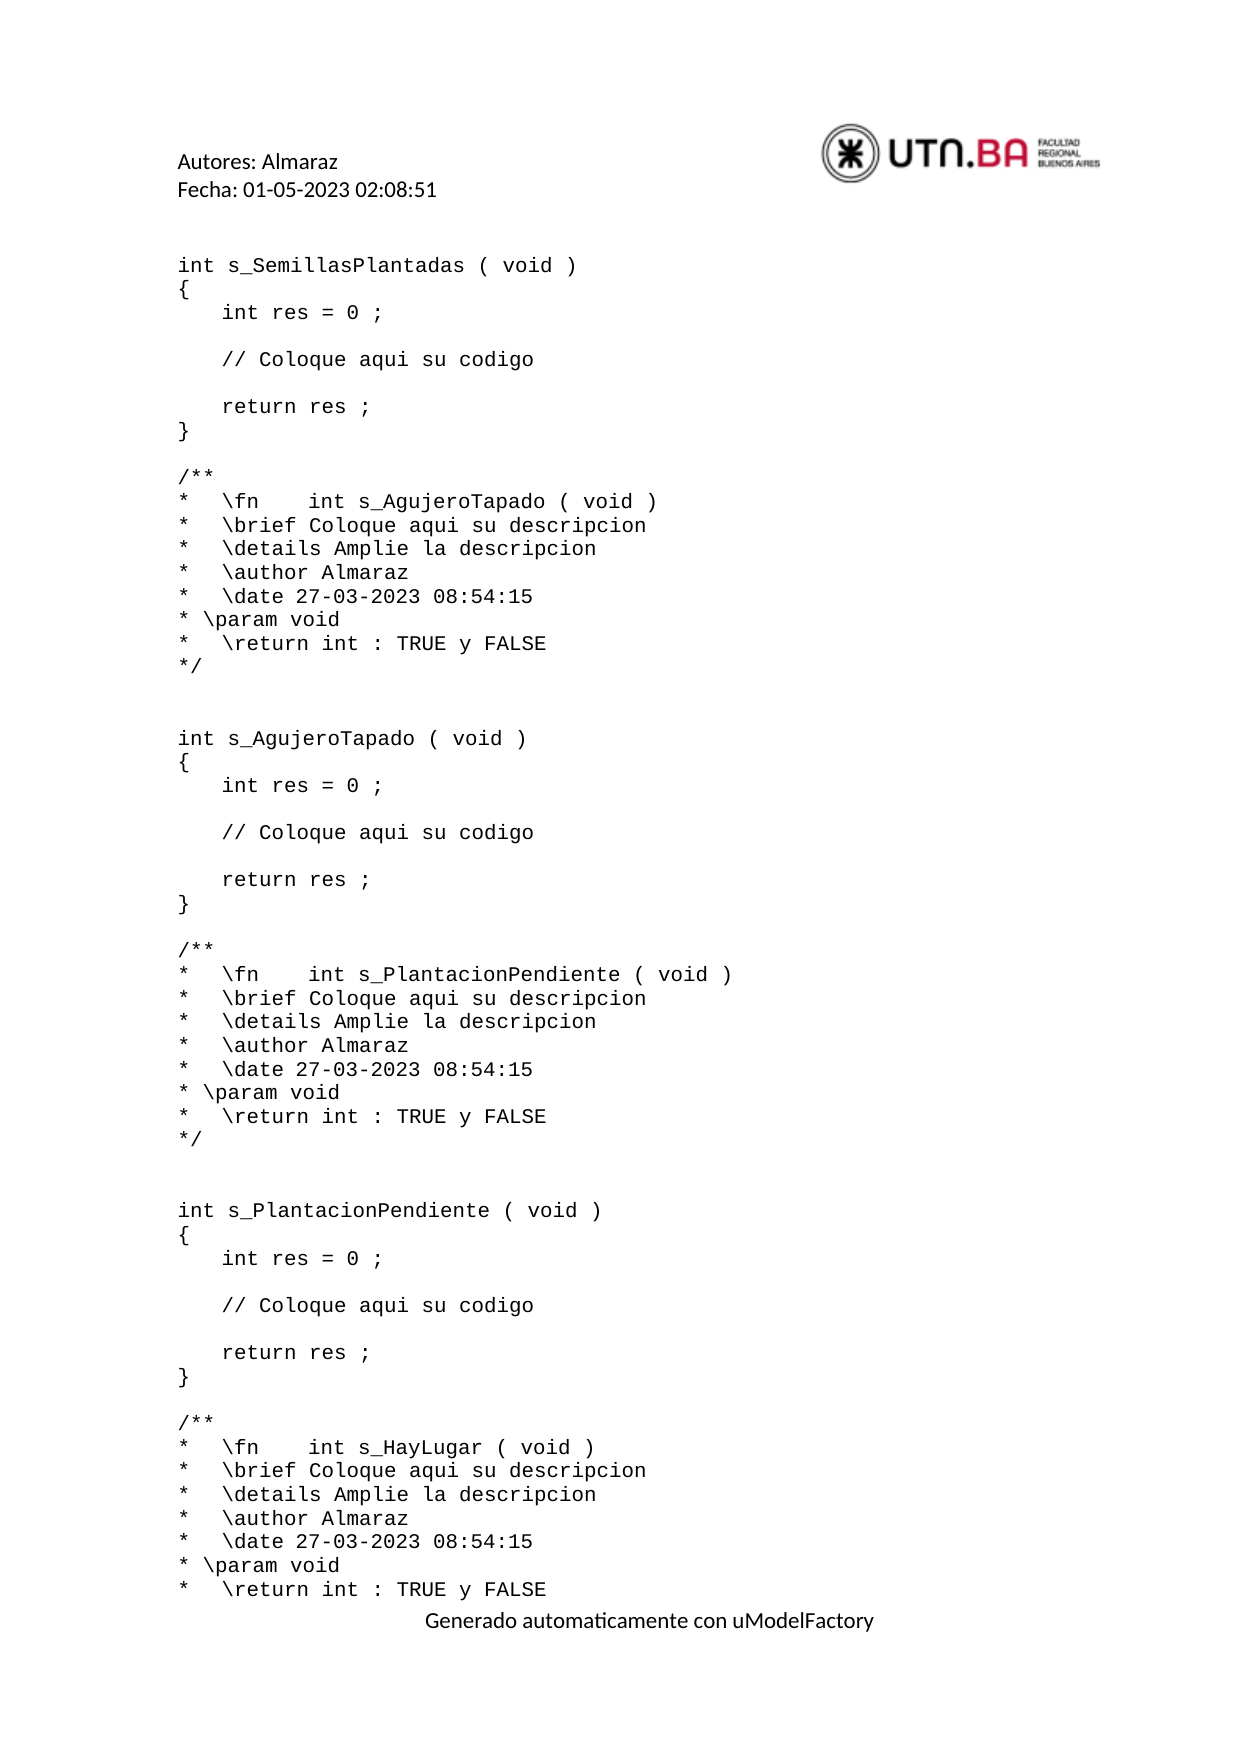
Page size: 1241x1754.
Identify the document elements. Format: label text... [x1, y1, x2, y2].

text return res ; [177, 869, 1122, 893]
text * \param void [177, 609, 1122, 633]
text { [177, 751, 1122, 775]
picture [809, 118, 1122, 189]
text int res = 0 ; [177, 302, 1122, 326]
text */ [177, 1129, 1122, 1153]
text * \param void [177, 1082, 1122, 1106]
text * \author Almaraz [177, 1035, 1122, 1058]
text return res ; [177, 396, 1122, 420]
text */ [177, 657, 1122, 680]
text int s_SemillasPlantadas ( void ) [177, 254, 1122, 278]
text * \details Amplie la descripcion [177, 538, 1122, 562]
text * \date 27-03-2023 08:54:15 [177, 586, 1122, 609]
text // Coloque aqui su codigo [177, 1295, 1122, 1319]
text int s_AgujeroTapado ( void ) [177, 727, 1122, 751]
text } [177, 893, 1122, 917]
text { [177, 278, 1122, 302]
text * \return int : TRUE y FALSE [177, 633, 1122, 657]
text /** [177, 467, 1122, 491]
text { [177, 1224, 1122, 1248]
text int res = 0 ; [177, 775, 1122, 798]
text * \brief Coloque aqui su descripcion [177, 515, 1122, 538]
text } [177, 1366, 1122, 1389]
text * \author Almaraz [177, 562, 1122, 586]
text // Coloque aqui su codigo [177, 822, 1122, 846]
text * \param void [177, 1555, 1122, 1579]
text * \details Amplie la descripcion [177, 1484, 1122, 1508]
text * \return int : TRUE y FALSE [177, 1579, 1122, 1602]
text * \fn int s_HayLugar ( void ) [177, 1437, 1122, 1461]
text } [177, 420, 1122, 444]
text * \details Amplie la descripcion [177, 1011, 1122, 1035]
text * \date 27-03-2023 08:54:15 [177, 1531, 1122, 1555]
text * \fn int s_PlantacionPendiente ( void ) [177, 964, 1122, 988]
text * \fn int s_AgujeroTapado ( void ) [177, 491, 1122, 515]
text // Coloque aqui su codigo [177, 349, 1122, 373]
text int res = 0 ; [177, 1248, 1122, 1271]
text * \return int : TRUE y FALSE [177, 1106, 1122, 1129]
text /** [177, 940, 1122, 964]
text int s_PlantacionPendiente ( void ) [177, 1200, 1122, 1224]
text * \author Almaraz [177, 1508, 1122, 1531]
text /** [177, 1413, 1122, 1437]
text return res ; [177, 1342, 1122, 1366]
text * \brief Coloque aqui su descripcion [177, 988, 1122, 1011]
text * \brief Coloque aqui su descripcion [177, 1461, 1122, 1484]
text * \date 27-03-2023 08:54:15 [177, 1058, 1122, 1082]
